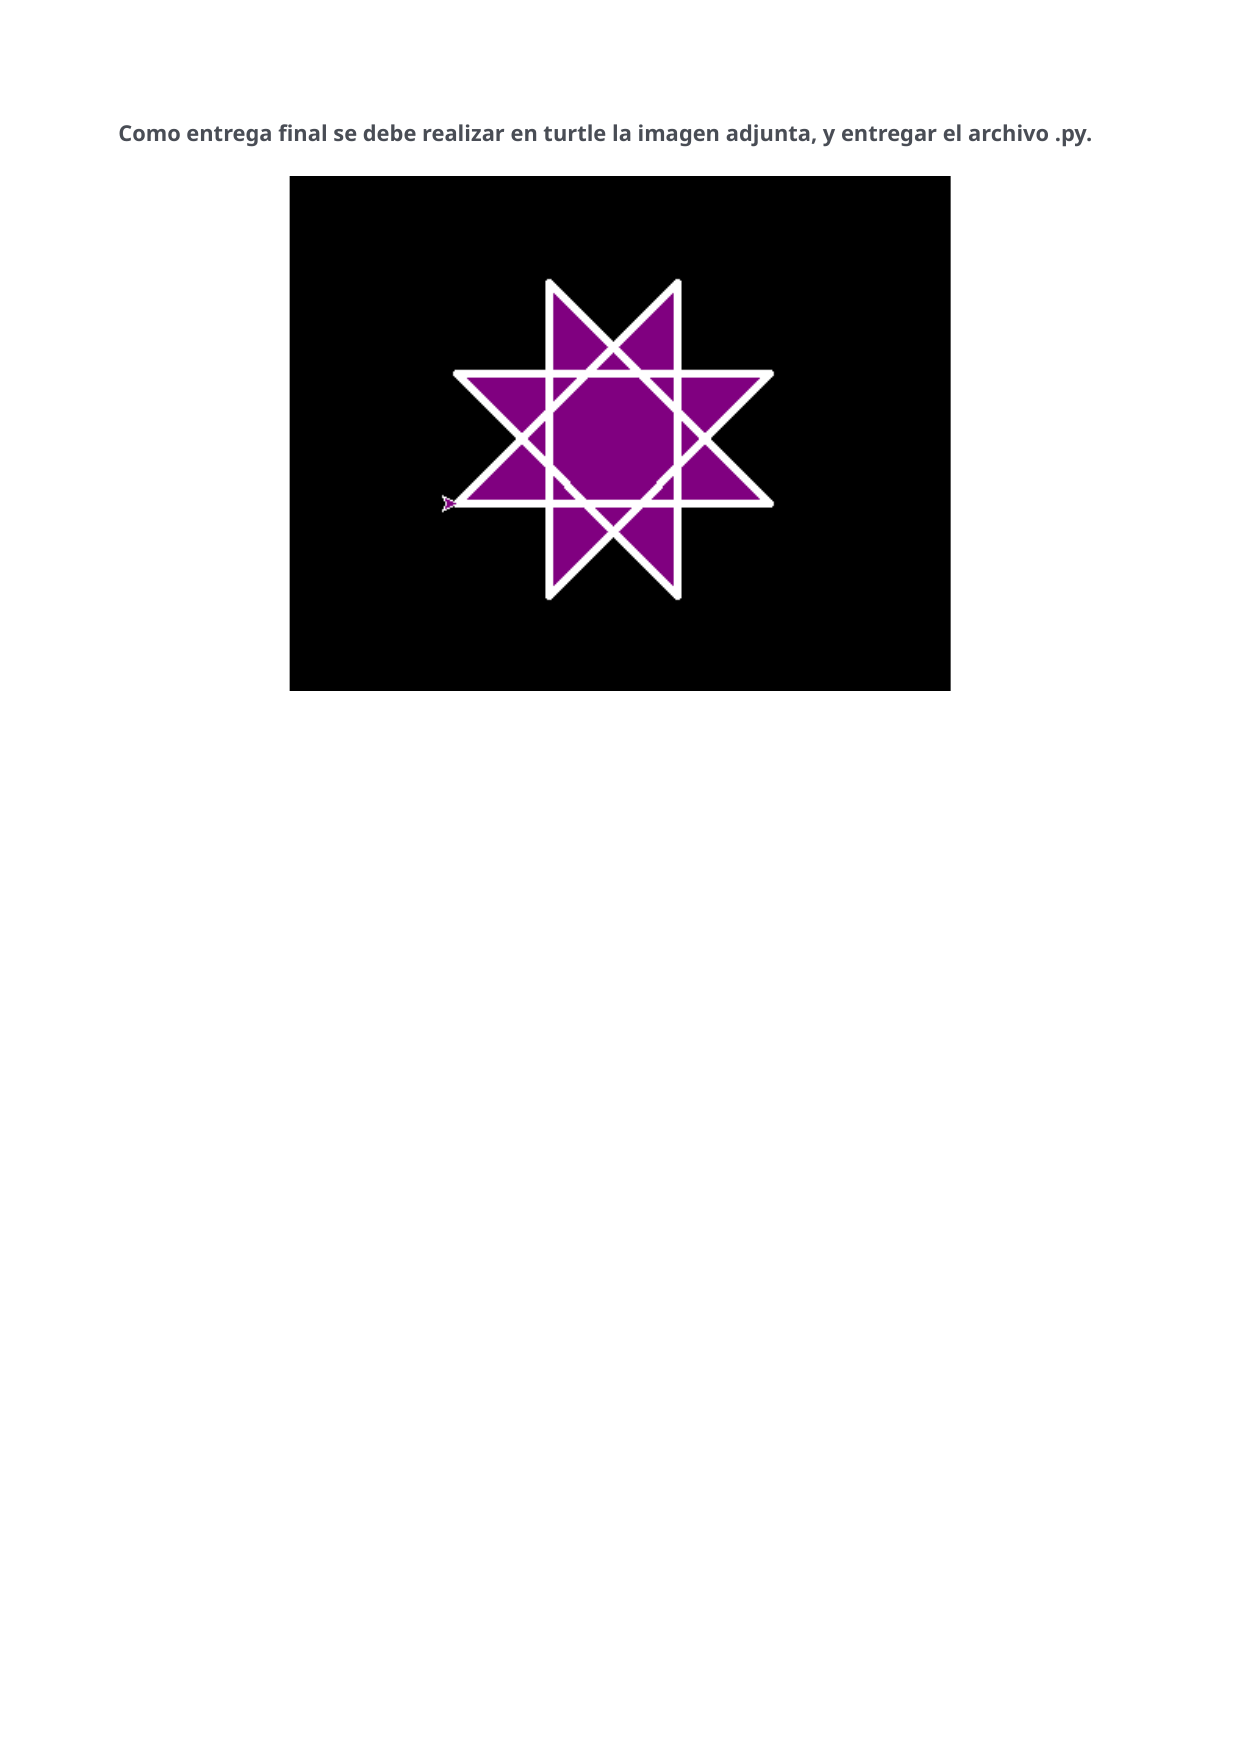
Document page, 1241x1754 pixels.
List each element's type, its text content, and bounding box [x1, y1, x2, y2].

text Como entrega final se debe realizar en turtle la imagen adjunta, y entregar el archivo .py. [118, 118, 1122, 148]
picture [289, 176, 951, 691]
